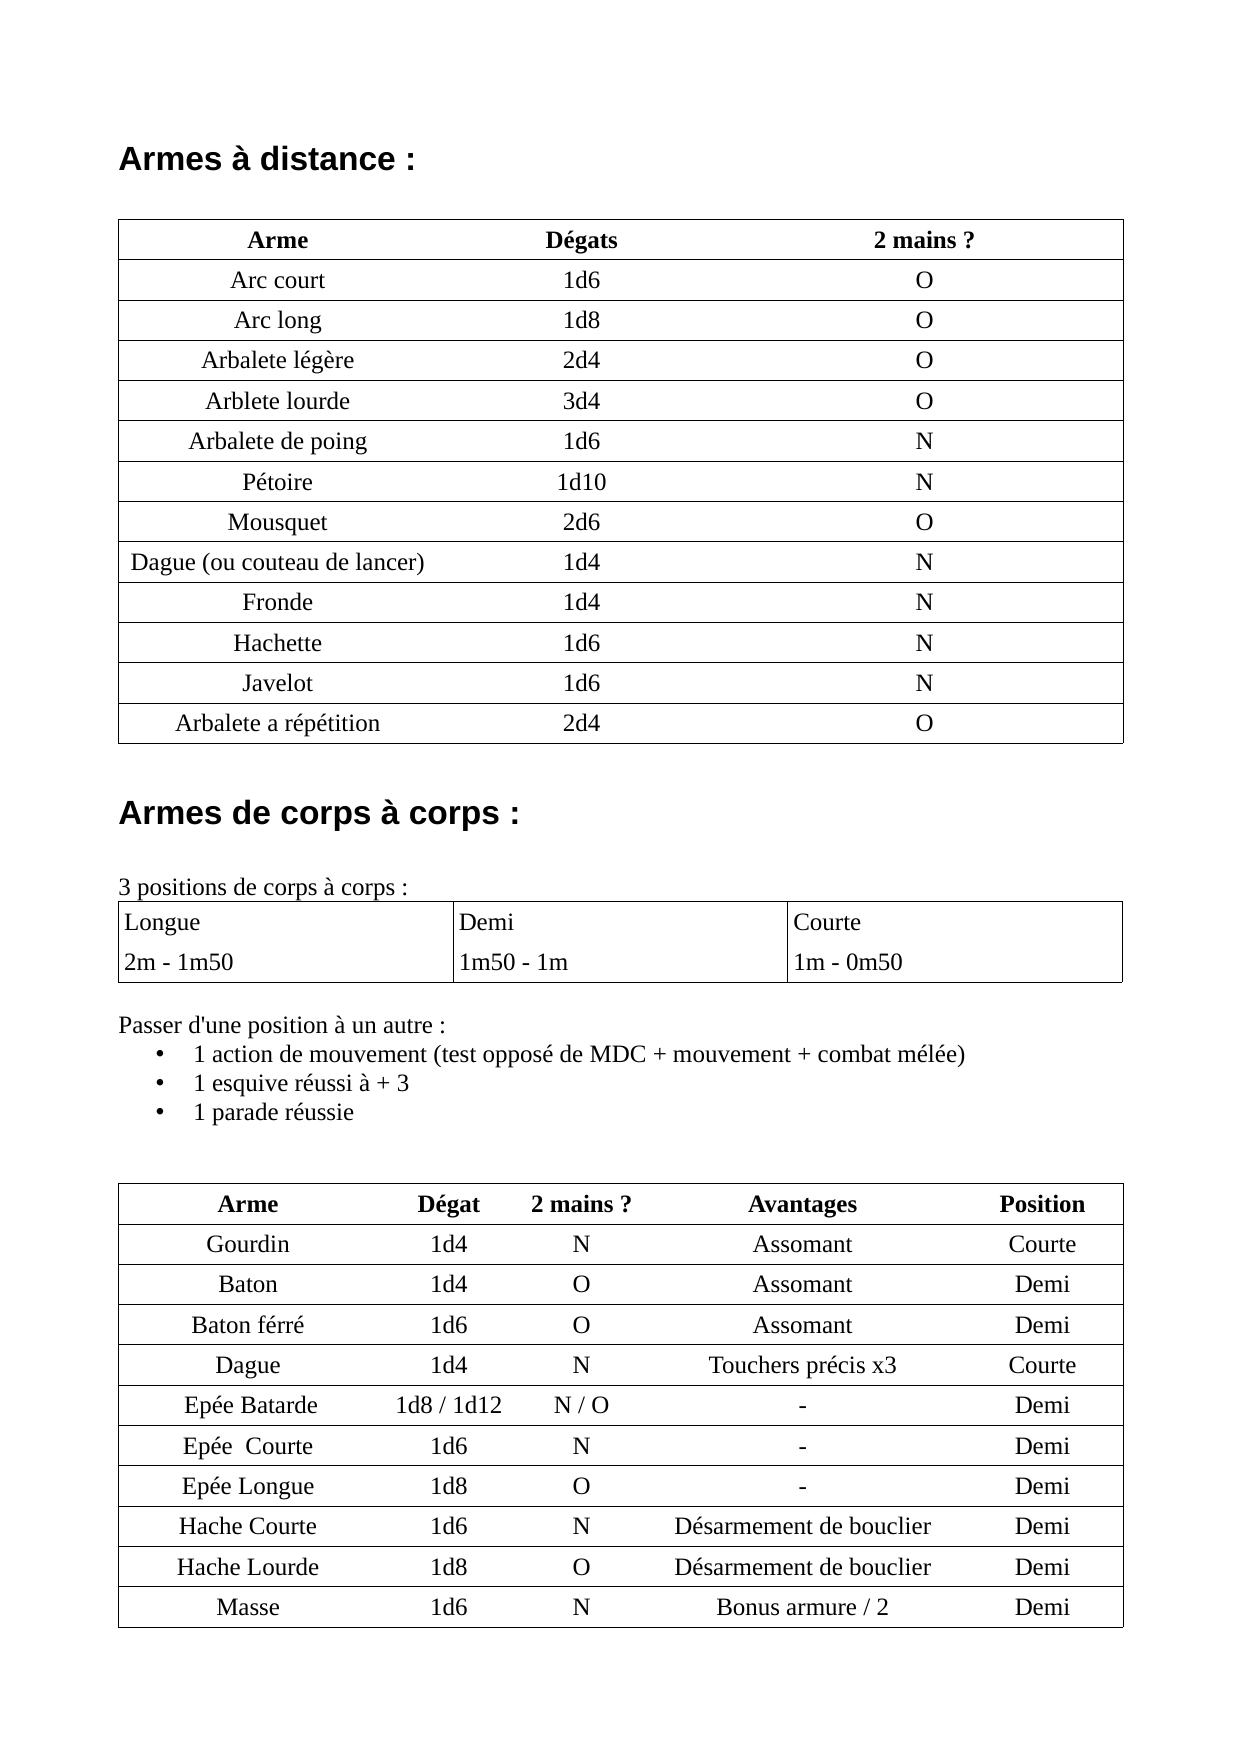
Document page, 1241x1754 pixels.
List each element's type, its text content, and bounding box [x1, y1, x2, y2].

table_cell Demi [962, 1386, 1123, 1425]
table_cell 1d4 [437, 583, 726, 622]
table_cell Baton [119, 1265, 377, 1304]
table_header Courte [788, 902, 1122, 942]
table_cell Gourdin [119, 1225, 377, 1264]
table_cell Assomant [643, 1265, 962, 1304]
table_cell N [520, 1225, 643, 1264]
table_cell N [726, 421, 1123, 461]
list 1 esquive réussi à + 3 [156, 1068, 1122, 1097]
table_cell 1m50 - 1m [454, 942, 787, 982]
table_cell Demi [962, 1507, 1123, 1546]
table_cell Hache Courte [119, 1507, 377, 1546]
table_cell Masse [119, 1587, 377, 1627]
table_cell 2d4 [437, 341, 726, 380]
table_header Dégats [437, 220, 726, 259]
table_cell O [726, 341, 1123, 380]
table_cell Hache Lourde [119, 1547, 377, 1586]
table_header Position [962, 1184, 1123, 1223]
table_cell 1d6 [378, 1587, 520, 1627]
table_cell Touchers précis x3 [643, 1345, 962, 1385]
table_cell O [726, 381, 1123, 420]
table_cell 2m - 1m50 [119, 942, 453, 982]
table_cell Epée Courte [119, 1426, 377, 1465]
table_cell 1d8 [378, 1466, 520, 1506]
table_header Demi [454, 902, 787, 942]
table_cell O [520, 1547, 643, 1586]
table_cell 1d8 [378, 1547, 520, 1586]
table_cell 1d6 [378, 1426, 520, 1465]
table_cell Hachette [119, 623, 437, 662]
table_cell 1d6 [437, 623, 726, 662]
table_cell 1d4 [378, 1225, 520, 1264]
table_cell 2d6 [437, 502, 726, 541]
table_cell 1d10 [437, 462, 726, 501]
table_cell N [726, 663, 1123, 703]
table_cell 1d6 [378, 1507, 520, 1546]
table_cell 1d8 [437, 301, 726, 340]
table_cell - [643, 1466, 962, 1506]
table_cell Demi [962, 1587, 1123, 1627]
subtitle Armes de corps à corps : [118, 793, 1122, 831]
table_cell N / O [520, 1386, 643, 1425]
table_cell Courte [962, 1225, 1123, 1264]
table_cell 1d8 / 1d12 [378, 1386, 520, 1425]
table_cell Arbalete de poing [119, 421, 437, 461]
text 3 positions de corps à corps : [118, 872, 1122, 901]
table_cell 1d4 [378, 1345, 520, 1385]
table_cell Pétoire [119, 462, 437, 501]
table_cell O [726, 301, 1123, 340]
table_cell 1d6 [437, 260, 726, 299]
table_cell Désarmement de bouclier [643, 1547, 962, 1586]
table_cell O [726, 502, 1123, 541]
table_cell 3d4 [437, 381, 726, 420]
table_cell - [643, 1386, 962, 1425]
table_cell - [643, 1426, 962, 1465]
table_cell 1d6 [378, 1305, 520, 1344]
table_cell O [520, 1466, 643, 1506]
table_cell O [726, 704, 1123, 743]
list 1 parade réussie [156, 1097, 1122, 1126]
table_header Avantages [643, 1184, 962, 1223]
table_cell Demi [962, 1426, 1123, 1465]
table_cell O [520, 1265, 643, 1304]
table_cell N [726, 623, 1123, 662]
table_cell Arblete lourde [119, 381, 437, 420]
table_cell N [726, 542, 1123, 582]
table_cell Désarmement de bouclier [643, 1507, 962, 1546]
table_cell 1d4 [378, 1265, 520, 1304]
table_cell Javelot [119, 663, 437, 703]
table_header 2 mains ? [726, 220, 1123, 259]
text Passer d'une position à un autre : [118, 1011, 1122, 1039]
table_cell Demi [962, 1466, 1123, 1506]
table_cell Assomant [643, 1305, 962, 1344]
table_cell Epée Batarde [119, 1386, 377, 1425]
table_cell O [520, 1305, 643, 1344]
table_cell Fronde [119, 583, 437, 622]
table_header Longue [119, 902, 453, 942]
table_cell N [520, 1587, 643, 1627]
table_cell N [726, 583, 1123, 622]
table_cell Arc long [119, 301, 437, 340]
table_cell Arc court [119, 260, 437, 299]
subtitle Armes à distance : [118, 139, 1122, 178]
table_header Arme [119, 220, 437, 259]
table_cell Courte [962, 1345, 1123, 1385]
table_cell Assomant [643, 1225, 962, 1264]
table_cell Epée Longue [119, 1466, 377, 1506]
list 1 action de mouvement (test opposé de MDC + mouvement + combat mélée) [156, 1039, 1122, 1068]
table_cell Demi [962, 1305, 1123, 1344]
table_cell Arbalete a répétition [119, 704, 437, 743]
table_cell 1d4 [437, 542, 726, 582]
table_cell 2d4 [437, 704, 726, 743]
table_header 2 mains ? [520, 1184, 643, 1223]
table_cell Mousquet [119, 502, 437, 541]
table_cell N [520, 1345, 643, 1385]
table_cell Baton férré [119, 1305, 377, 1344]
table_cell N [520, 1507, 643, 1546]
table_cell Demi [962, 1547, 1123, 1586]
table_cell 1d6 [437, 421, 726, 461]
table_cell 1d6 [437, 663, 726, 703]
table_cell N [726, 462, 1123, 501]
table_cell Dague (ou couteau de lancer) [119, 542, 437, 582]
table_cell Arbalete légère [119, 341, 437, 380]
table_header Arme [119, 1184, 377, 1223]
table_cell Dague [119, 1345, 377, 1385]
table_cell 1m - 0m50 [788, 942, 1122, 982]
table_header Dégat [378, 1184, 520, 1223]
table_cell N [520, 1426, 643, 1465]
table_cell Bonus armure / 2 [643, 1587, 962, 1627]
table_cell O [726, 260, 1123, 299]
table_cell Demi [962, 1265, 1123, 1304]
